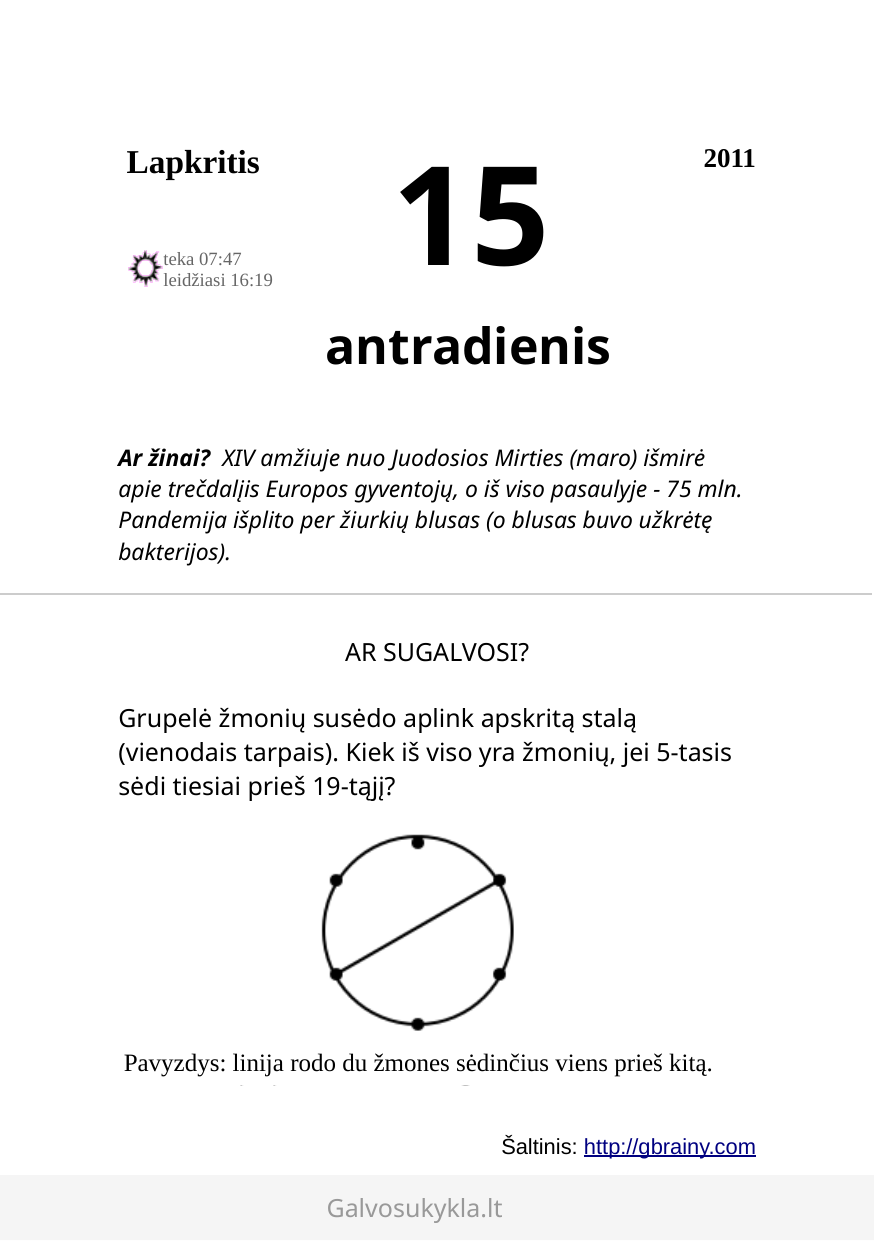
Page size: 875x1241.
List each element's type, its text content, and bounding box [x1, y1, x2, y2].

picture [123, 815, 751, 1122]
table_header Lapkritis teka 07:47 leidžiasi 16:19 [118, 118, 298, 287]
text Šaltinis: http://gbrainy.com [118, 1133, 756, 1159]
table_header 2011 [638, 118, 756, 379]
text Grupelė žmonių susėdo aplink apskritą stalą (vienodais tarpais). Kiek iš viso yra žmonių, jei 5-tasis sėdi tiesiai prieš 19-tąjį? [118, 700, 756, 803]
table_header [118, 288, 298, 379]
text Ar žinai? XIV amžiuje nuo Juodosios Mirties (maro) išmirė apie trečdalįis Europos gyventojų, o iš viso pasaulyje - 75 mln. Pandemija išplito per žiurkių blusas (o blusas buvo užkrėtę bakterijos). [118, 442, 756, 567]
picture [127, 250, 164, 288]
text AR SUGALVOSI? [118, 635, 756, 669]
table_header 15 antradienis [299, 118, 638, 379]
